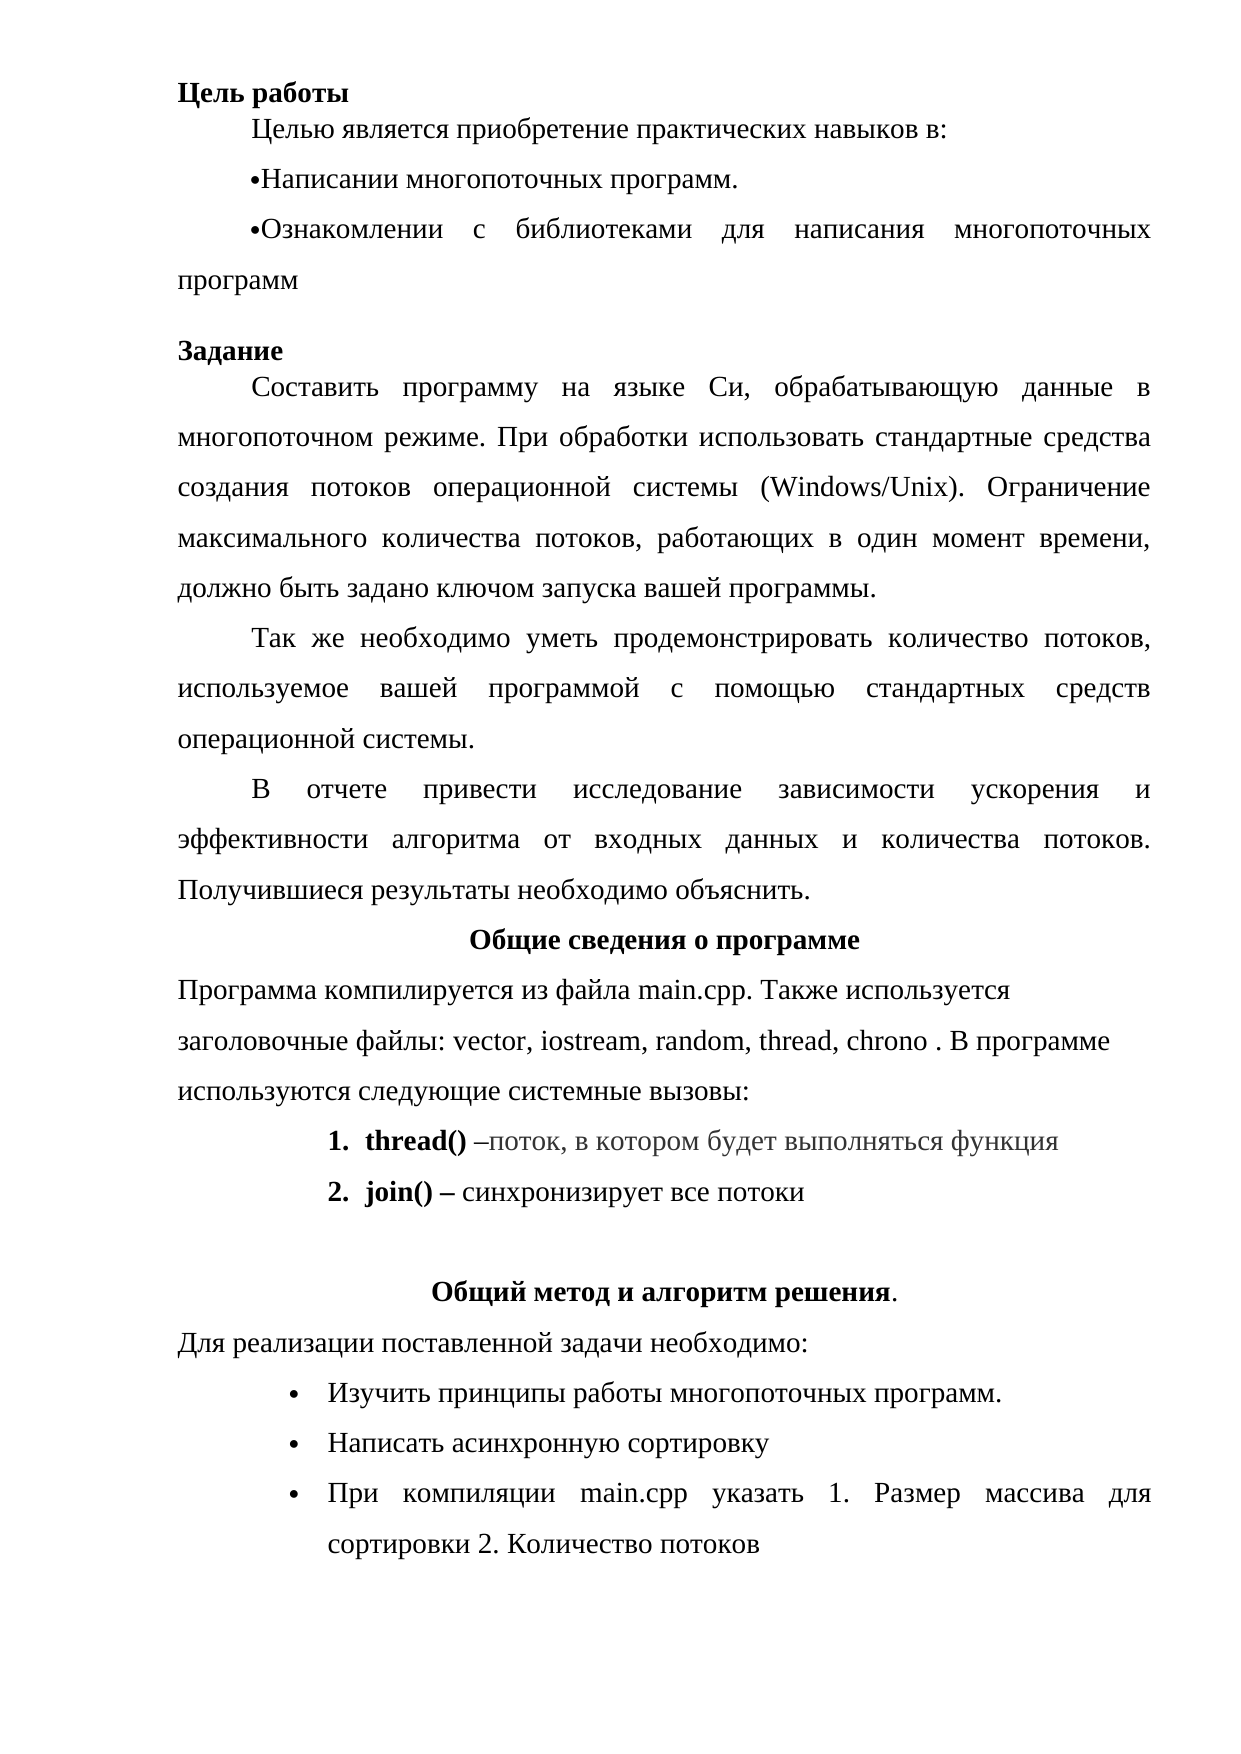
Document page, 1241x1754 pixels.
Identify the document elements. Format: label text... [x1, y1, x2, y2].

text В отчете привести исследование зависимости ускорения и эффективности алгоритма от входных данных и количества потоков. Получившиеся результаты необходимо объяснить. [177, 771, 1152, 905]
text Общие сведения о программе [177, 922, 1152, 956]
list Ознакомлении с библиотеками для написания многопоточных программ [177, 211, 1152, 295]
list Изучить принципы работы многопоточных программ. [290, 1375, 1152, 1408]
list При компиляции main.cpp указать 1. Размер массива для сортировки 2. Количество потоков [290, 1476, 1152, 1559]
list thread() –поток, в котором будет выполняться функция [327, 1123, 1152, 1157]
text Программа компилируется из файла main.cpp. Также используется заголовочные файлы: vector, iostream, random, thread, chrono . В программе используются следующие системные вызовы: [177, 972, 1152, 1107]
text Так же необходимо уметь продемонстрировать количество потоков, используемое вашей программой с помощью стандартных средств операционной системы. [177, 620, 1152, 754]
text Для реализации поставленной задачи необходимо: [177, 1325, 1152, 1358]
list Написании многопоточных программ. [177, 161, 1152, 195]
list join() – синхронизирует все потоки [327, 1174, 1152, 1207]
subtitle Задание [177, 333, 1152, 366]
list Написать асинхронную сортировку [290, 1425, 1152, 1459]
text Общий метод и алгоритм решения. [177, 1274, 1152, 1308]
text Составить программу на языке Си, обрабатывающую данные в многопоточном режиме. При обработки использовать стандартные средства создания потоков операционной системы (Windows/Unix). Ограничение максимального количества потоков, работающих в один момент времени, должно быть задано ключом запуска вашей программы. [177, 369, 1152, 603]
text Целью является приобретение практических навыков в: [177, 111, 1152, 144]
subtitle Цель работы [177, 75, 1152, 108]
